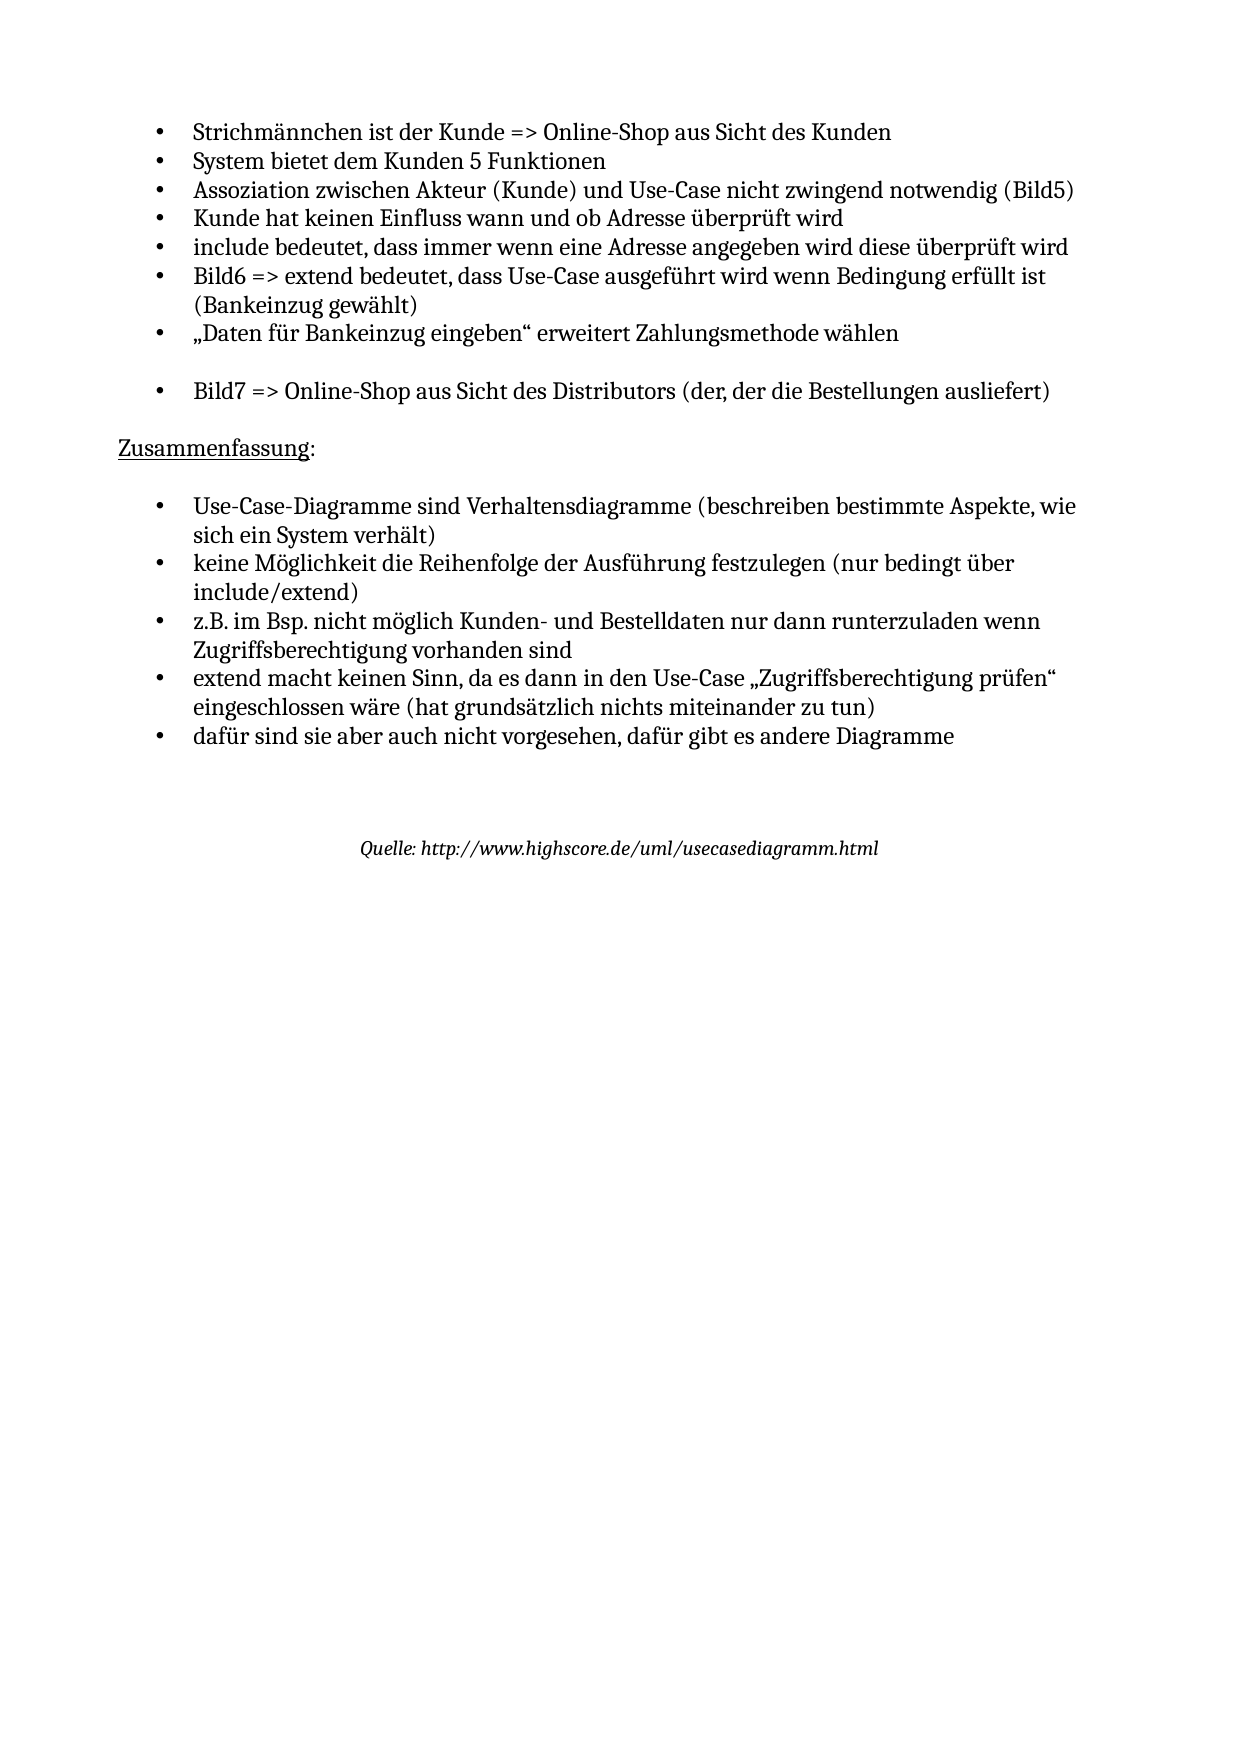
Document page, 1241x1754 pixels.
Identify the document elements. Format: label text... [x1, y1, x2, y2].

list Use-Case-Diagramme sind Verhaltensdiagramme (beschreiben bestimmte Aspekte, wie sich ein System verhält) [156, 492, 1122, 549]
list „Daten für Bankeinzug eingeben“ erweitert Zahlungsmethode wählen [156, 319, 1122, 348]
list keine Möglichkeit die Reihenfolge der Ausführung festzulegen (nur bedingt über include/extend) [156, 549, 1122, 607]
list dafür sind sie aber auch nicht vorgesehen, dafür gibt es andere Diagramme [156, 722, 1122, 751]
list Bild7 => Online-Shop aus Sicht des Distributors (der, der die Bestellungen ausliefert) [156, 377, 1122, 406]
text Zusammenfassung: [118, 434, 1122, 463]
list Kunde hat keinen Einfluss wann und ob Adresse überprüft wird [156, 204, 1122, 233]
list System bietet dem Kunden 5 Funktionen [156, 147, 1122, 176]
list extend macht keinen Sinn, da es dann in den Use-Case „Zugriffsberechtigung prüfen“ eingeschlossen wäre (hat grundsätzlich nichts miteinander zu tun) [156, 664, 1122, 722]
list include bedeutet, dass immer wenn eine Adresse angegeben wird diese überprüft wird [156, 233, 1122, 262]
list Assoziation zwischen Akteur (Kunde) und Use-Case nicht zwingend notwendig (Bild5) [156, 176, 1122, 204]
list Strichmännchen ist der Kunde => Online-Shop aus Sicht des Kunden [156, 118, 1122, 147]
list Bild6 => extend bedeutet, dass Use-Case ausgeführt wird wenn Bedingung erfüllt ist (Bankeinzug gewählt) [156, 262, 1122, 319]
list z.B. im Bsp. nicht möglich Kunden- und Bestelldaten nur dann runterzuladen wenn Zugriffsberechtigung vorhanden sind [156, 607, 1122, 664]
text Quelle: http://www.highscore.de/uml/usecasediagramm.html [118, 837, 1122, 861]
